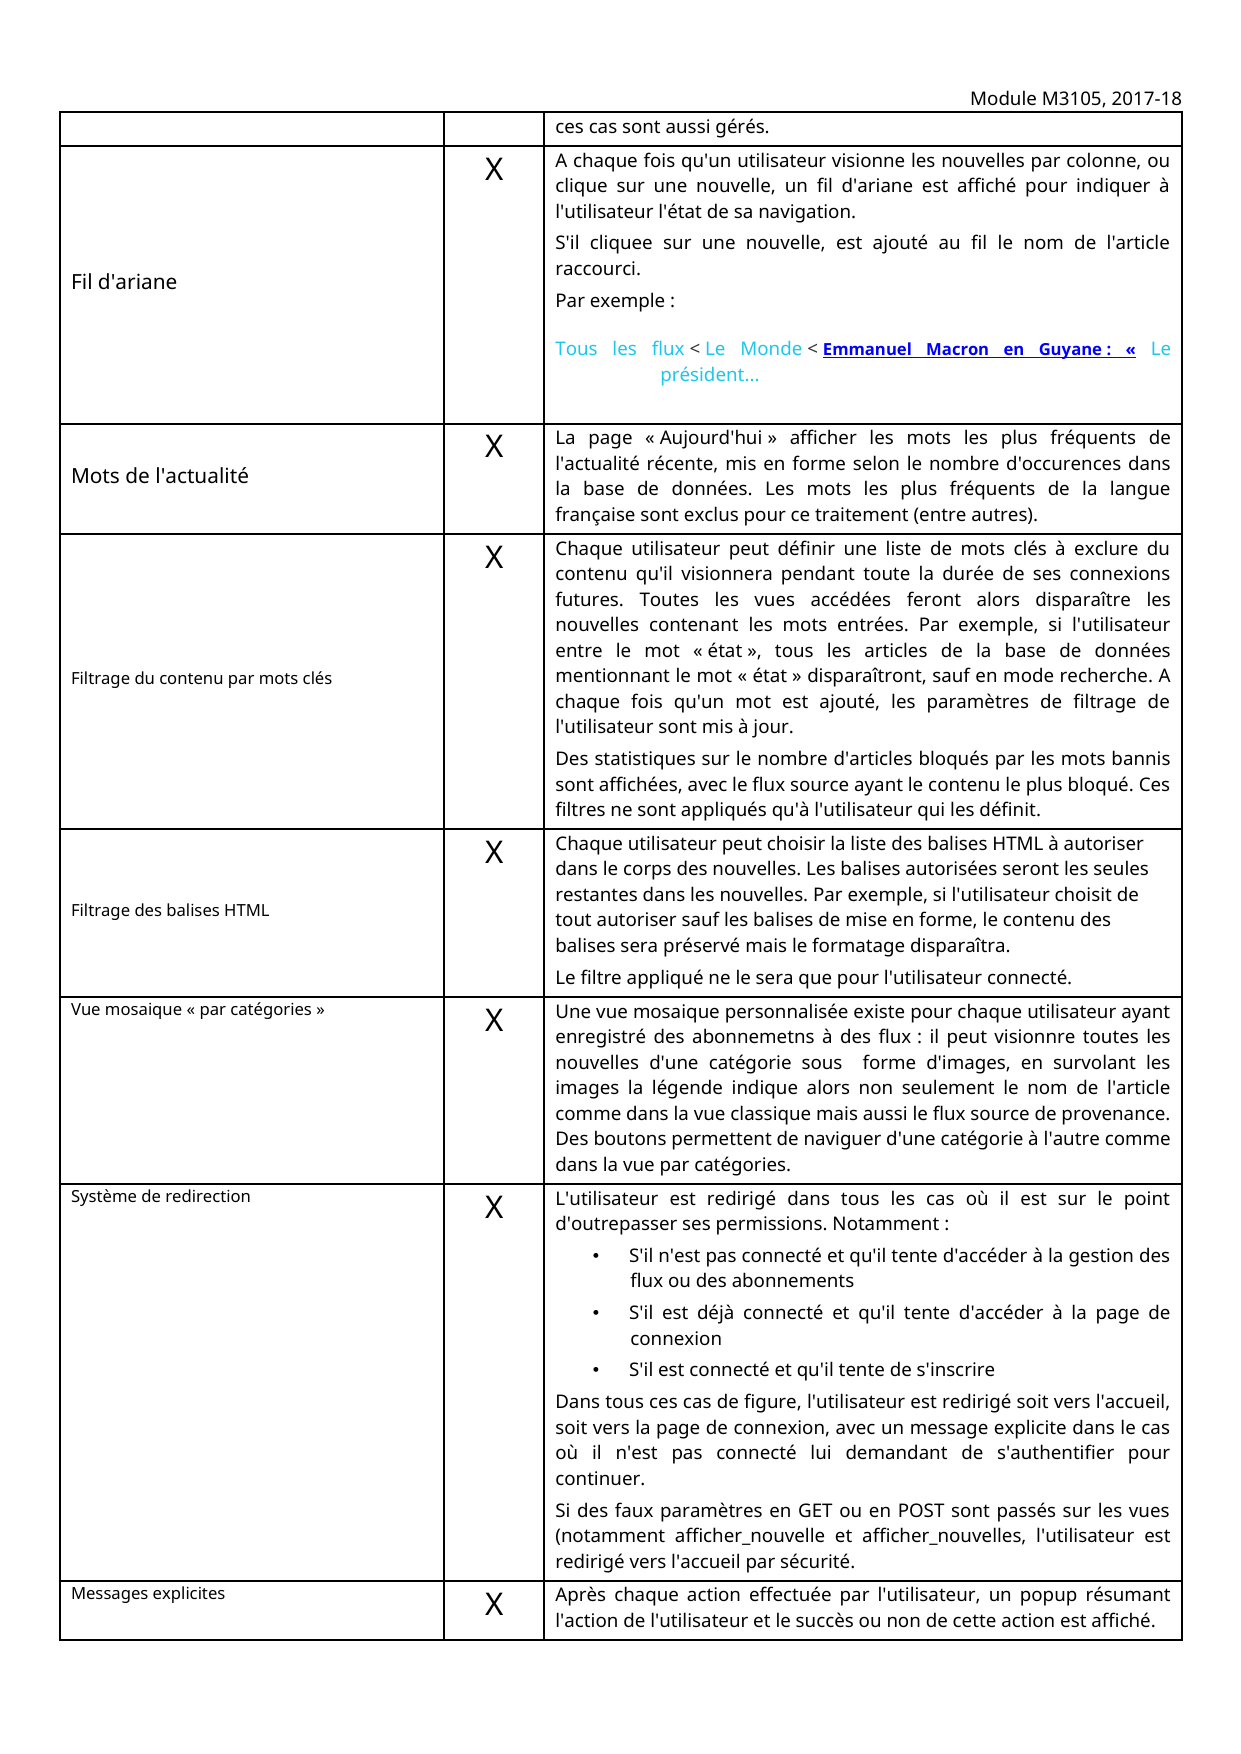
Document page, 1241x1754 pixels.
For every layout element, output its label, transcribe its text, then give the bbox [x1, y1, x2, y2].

table_cell X [445, 425, 543, 533]
table_cell Filtrage du contenu par mots clés [61, 535, 443, 828]
table_cell Une vue mosaique personnalisée existe pour chaque utilisateur ayant enregistré des abonnemetns à des flux : il peut visionnre toutes les nouvelles d'une catégorie sous forme d'images, en survolant les images la légende indique alors non seulement le nom de l'article comme dans la vue classique mais aussi le flux source de provenance. Des boutons permettent de naviguer d'une catégorie à l'autre comme dans la vue par catégories. [545, 998, 1181, 1183]
table_cell X [445, 535, 543, 828]
table_cell X [445, 998, 543, 1183]
table_cell A chaque fois qu'un utilisateur visionne les nouvelles par colonne, ou clique sur une nouvelle, un fil d'ariane est affiché pour indiquer à l'utilisateur l'état de sa navigation. S'il cliquee sur une nouvelle, est ajouté au fil le nom de l'article raccourci. Par exemple : Tous les flux < Le Monde < Emmanuel Macron en Guyane : « Le président... [545, 147, 1181, 422]
table_cell Chaque utilisateur peut choisir la liste des balises HTML à autoriser dans le corps des nouvelles. Les balises autorisées seront les seules restantes dans les nouvelles. Par exemple, si l'utilisateur choisit de tout autoriser sauf les balises de mise en forme, le contenu des balises sera préservé mais le formatage disparaîtra. Le filtre appliqué ne le sera que pour l'utilisateur connecté. [545, 830, 1181, 996]
table_cell Chaque utilisateur peut définir une liste de mots clés à exclure du contenu qu'il visionnera pendant toute la durée de ses connexions futures. Toutes les vues accédées feront alors disparaître les nouvelles contenant les mots entrées. Par exemple, si l'utilisateur entre le mot « état », tous les articles de la base de données mentionnant le mot « état » disparaîtront, sauf en mode recherche. A chaque fois qu'un mot est ajouté, les paramètres de filtrage de l'utilisateur sont mis à jour. Des statistiques sur le nombre d'articles bloqués par les mots bannis sont affichées, avec le flux source ayant le contenu le plus bloqué. Ces filtres ne sont appliqués qu'à l'utilisateur qui les définit. [545, 535, 1181, 828]
table_cell Messages explicites [61, 1582, 443, 1639]
table_cell X [445, 147, 543, 422]
table_cell La page « Aujourd'hui » afficher les mots les plus fréquents de l'actualité récente, mis en forme selon le nombre d'occurences dans la base de données. Les mots les plus fréquents de la langue française sont exclus pour ce traitement (entre autres). [545, 425, 1181, 533]
table_cell Filtrage des balises HTML [61, 830, 443, 996]
table_cell Fil d'ariane [61, 147, 443, 422]
table_cell X [445, 1582, 543, 1639]
table_cell Vue mosaique « par catégories » [61, 998, 443, 1183]
table_cell Mots de l'actualité [61, 425, 443, 533]
table_cell ces cas sont aussi gérés. [545, 113, 1181, 145]
table_cell Système de redirection [61, 1185, 443, 1580]
table_cell Après chaque action effectuée par l'utilisateur, un popup résumant l'action de l'utilisateur et le succès ou non de cette action est affiché. [545, 1582, 1181, 1639]
table_cell [445, 113, 543, 145]
table_cell X [445, 1185, 543, 1580]
table_cell L'utilisateur est redirigé dans tous les cas où il est sur le point d'outrepasser ses permissions. Notamment : S'il n'est pas connecté et qu'il tente d'accéder à la gestion des flux ou des abonnements S'il est déjà connecté et qu'il tente d'accéder à la page de connexion S'il est connecté et qu'il tente de s'inscrire Dans tous ces cas de figure, l'utilisateur est redirigé soit vers l'accueil, soit vers la page de connexion, avec un message explicite dans le cas où il n'est pas connecté lui demandant de s'authentifier pour continuer. Si des faux paramètres en GET ou en POST sont passés sur les vues (notamment afficher_nouvelle et afficher_nouvelles, l'utilisateur est redirigé vers l'accueil par sécurité. [545, 1185, 1181, 1580]
table_cell X [445, 830, 543, 996]
table_cell [61, 113, 443, 145]
